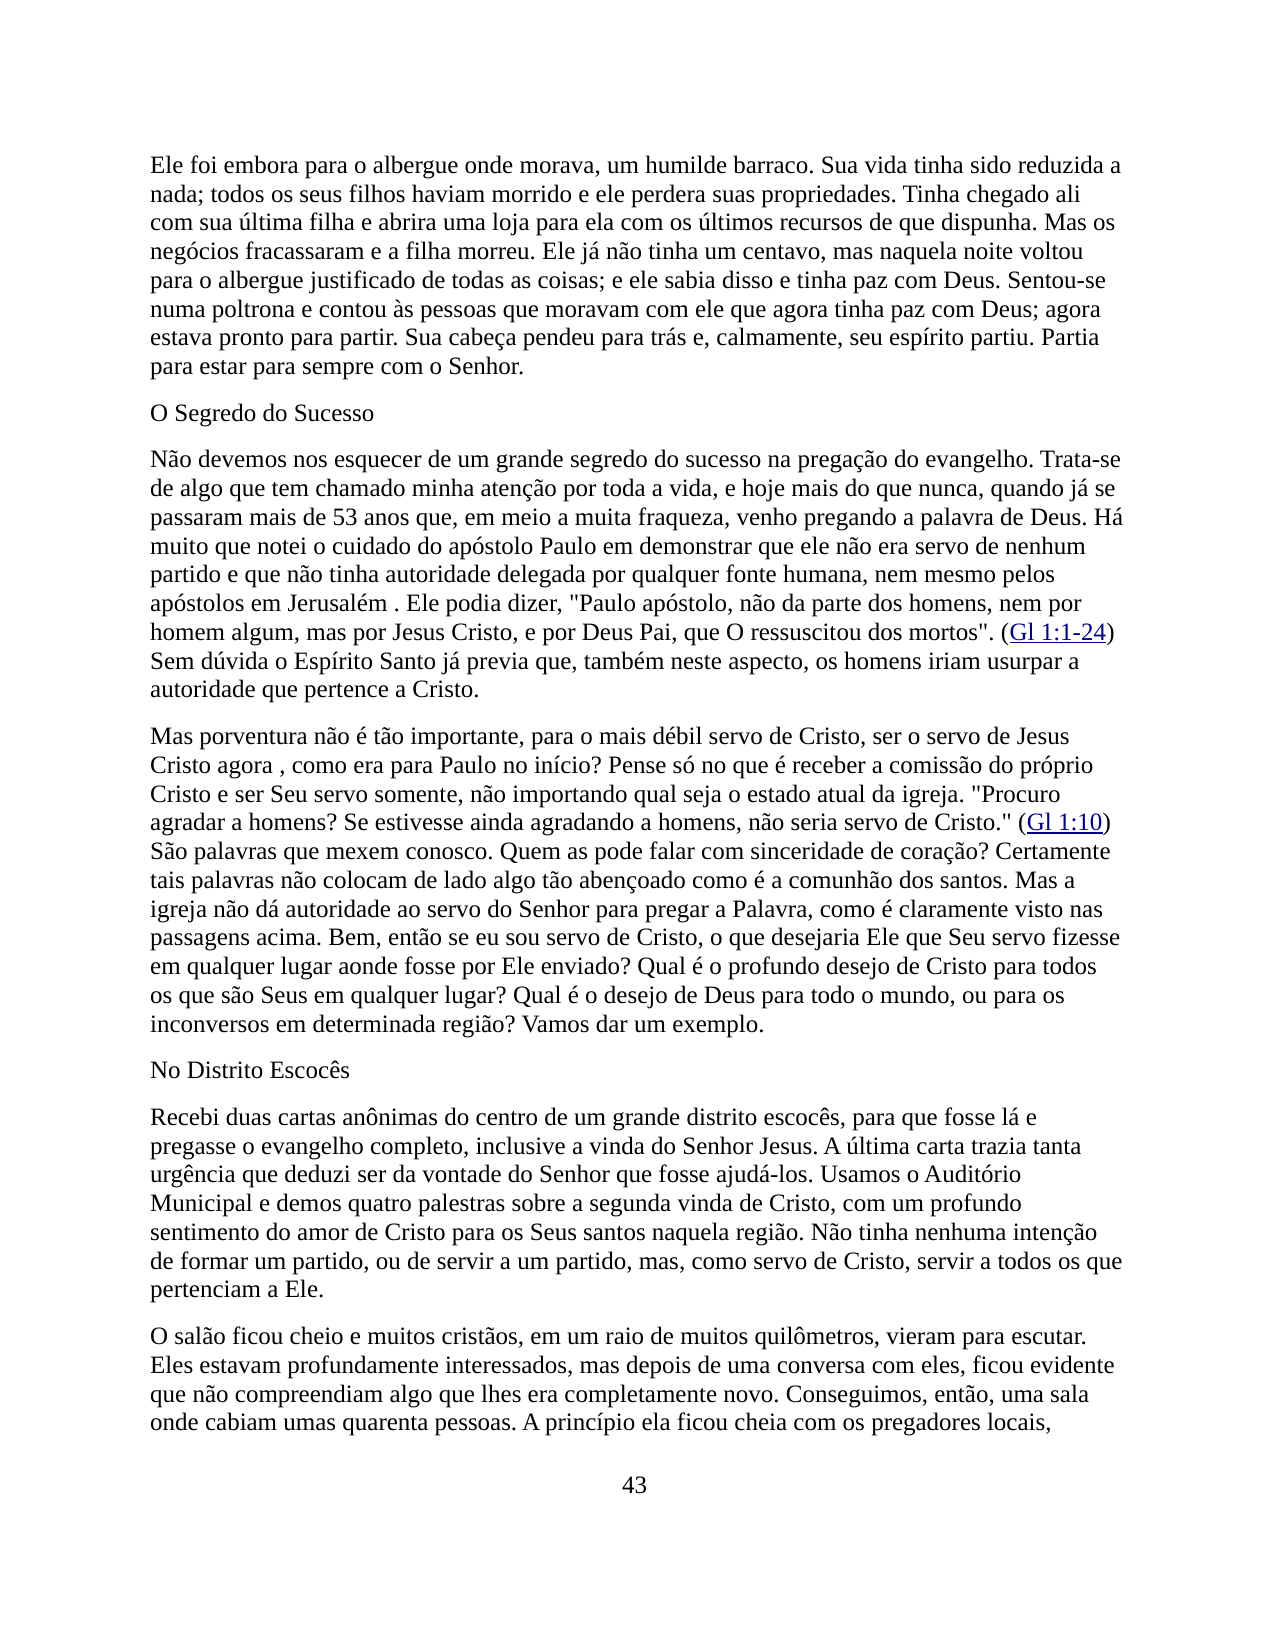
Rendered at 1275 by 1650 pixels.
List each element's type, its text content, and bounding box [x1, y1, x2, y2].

text Recebi duas cartas anônimas do centro de um grande distrito escocês, para que fosse lá e pregasse o evangelho completo, inclusive a vinda do Senhor Jesus. A última carta trazia tanta urgência que deduzi ser da vontade do Senhor que fosse ajudá-los. Usamos o Auditório Municipal e demos quatro palestras sobre a segunda vinda de Cristo, com um profundo sentimento do amor de Cristo para os Seus santos naquela região. Não tinha nenhuma intenção de formar um partido, ou de servir a um partido, mas, como servo de Cristo, servir a todos os que pertenciam a Ele. [150, 1102, 1125, 1303]
text Não devemos nos esquecer de um grande segredo do sucesso na pregação do evangelho. Trata-se de algo que tem chamado minha atenção por toda a vida, e hoje mais do que nunca, quando já se passaram mais de 53 anos que, em meio a muita fraqueza, venho pregando a palavra de Deus. Há muito que notei o cuidado do apóstolo Paulo em demonstrar que ele não era servo de nenhum partido e que não tinha autoridade delegada por qualquer fonte humana, nem mesmo pelos apóstolos em Jerusalém . Ele podia dizer, "Paulo apóstolo, não da parte dos homens, nem por homem algum, mas por Jesus Cristo, e por Deus Pai, que O ressuscitou dos mortos". (Gl 1:1-24) Sem dúvida o Espírito Santo já previa que, também neste aspecto, os homens iriam usurpar a autoridade que pertence a Cristo. [150, 444, 1125, 703]
text No Distrito Escocês [150, 1055, 1125, 1084]
text Mas porventura não é tão importante, para o mais débil servo de Cristo, ser o servo de Jesus Cristo agora , como era para Paulo no início? Pense só no que é receber a comissão do próprio Cristo e ser Seu servo somente, não importando qual seja o estado atual da igreja. "Procuro agradar a homens? Se estivesse ainda agradando a homens, não seria servo de Cristo." (Gl 1:10) São palavras que mexem conosco. Quem as pode falar com sinceridade de coração? Certamente tais palavras não colocam de lado algo tão abençoado como é a comunhão dos santos. Mas a igreja não dá autoridade ao servo do Senhor para pregar a Palavra, como é claramente visto nas passagens acima. Bem, então se eu sou servo de Cristo, o que desejaria Ele que Seu servo fizesse em qualquer lugar aonde fosse por Ele enviado? Qual é o profundo desejo de Cristo para todos os que são Seus em qualquer lugar? Qual é o desejo de Deus para todo o mundo, ou para os inconversos em determinada região? Vamos dar um exemplo. [150, 721, 1125, 1037]
text O salão ficou cheio e muitos cristãos, em um raio de muitos quilômetros, vieram para escutar. Eles estavam profundamente interessados, mas depois de uma conversa com eles, ficou evidente que não compreendiam algo que lhes era completamente novo. Conseguimos, então, uma sala onde cabiam umas quarenta pessoas. A princípio ela ficou cheia com os pregadores locais, [150, 1321, 1125, 1436]
text O Segredo do Sucesso [150, 398, 1125, 427]
text Ele foi embora para o albergue onde morava, um humilde barraco. Sua vida tinha sido reduzida a nada; todos os seus filhos haviam morrido e ele perdera suas propriedades. Tinha chegado ali com sua última filha e abrira uma loja para ela com os últimos recursos de que dispunha. Mas os negócios fracassaram e a filha morreu. Ele já não tinha um centavo, mas naquela noite voltou para o albergue justificado de todas as coisas; e ele sabia disso e tinha paz com Deus. Sentou-se numa poltrona e contou às pessoas que moravam com ele que agora tinha paz com Deus; agora estava pronto para partir. Sua cabeça pendeu para trás e, calmamente, seu espírito partiu. Partia para estar para sempre com o Senhor. [150, 150, 1125, 380]
